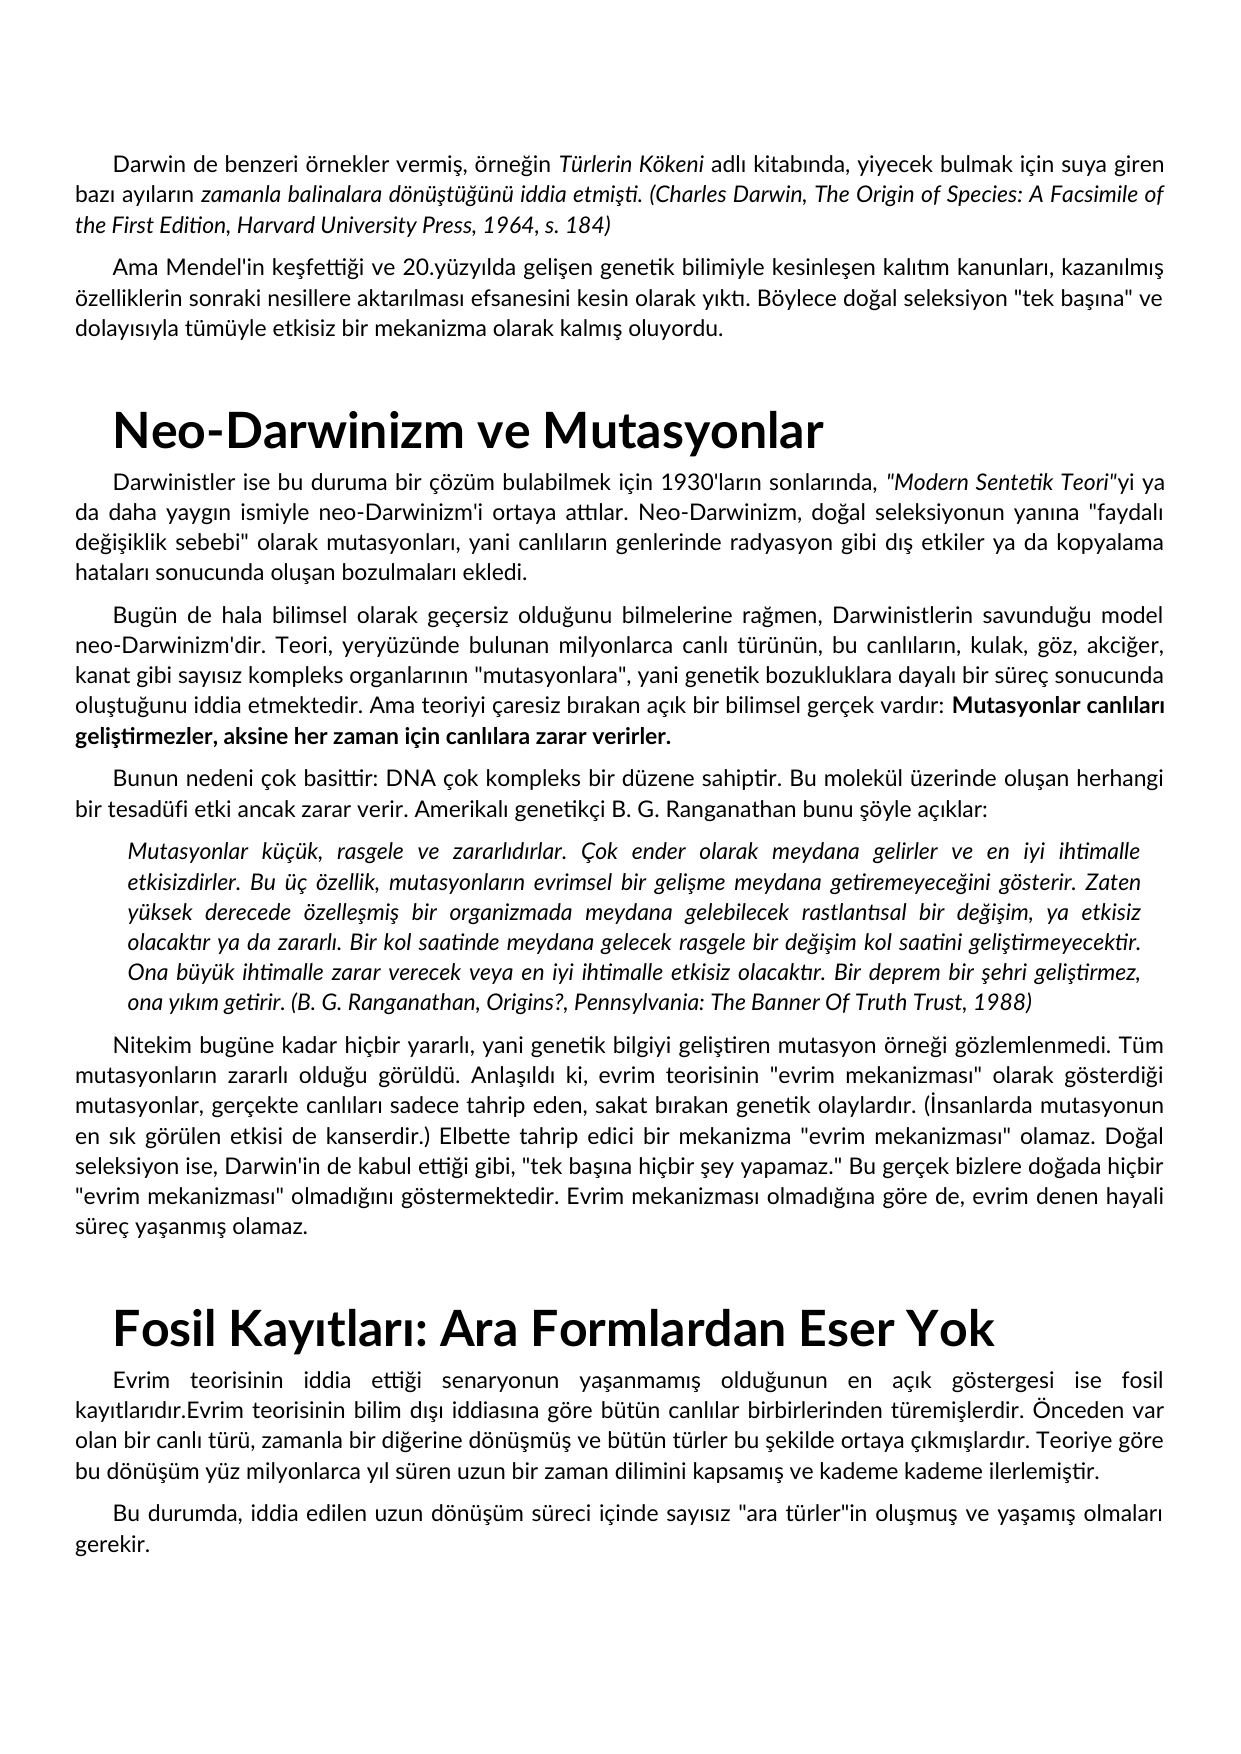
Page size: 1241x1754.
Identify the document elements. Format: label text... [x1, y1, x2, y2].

text Evrim teorisinin iddia ettiği senaryonun yaşanmamış olduğunun en açık göstergesi ise fosil kayıtlarıdır.Evrim teorisinin bilim dışı iddiasına göre bütün canlılar birbirlerinden türemişlerdir. Önceden var olan bir canlı türü, zamanla bir diğerine dönüşmüş ve bütün türler bu şekilde ortaya çıkmışlardır. Teoriye göre bu dönüşüm yüz milyonlarca yıl süren uzun bir zaman dilimini kapsamış ve kademe kademe ilerlemiştir. [75, 1366, 1165, 1484]
subtitle Fosil Kayıtları: Ara Formlardan Eser Yok [112, 1297, 1165, 1357]
subtitle Neo-Darwinizm ve Mutasyonlar [112, 399, 1165, 459]
text Ama Mendel'in keşfettiği ve 20.yüzyılda gelişen genetik bilimiyle kesinleşen kalıtım kanunları, kazanılmış özelliklerin sonraki nesillere aktarılması efsanesini kesin olarak yıktı. Böylece doğal seleksiyon "tek başına" ve dolayısıyla tümüyle etkisiz bir mekanizma olarak kalmış oluyordu. [75, 253, 1165, 341]
text Darwinistler ise bu duruma bir çözüm bulabilmek için 1930'ların sonlarında, "Modern Sentetik Teori"yi ya da daha yaygın ismiyle neo-Darwinizm'i ortaya attılar. Neo-Darwinizm, doğal seleksiyonun yanına "faydalı değişiklik sebebi" olarak mutasyonları, yani canlıların genlerinde radyasyon gibi dış etkiler ya da kopyalama hataları sonucunda oluşan bozulmaları ekledi. [75, 467, 1165, 585]
text Bunun nedeni çok basittir: DNA çok kompleks bir düzene sahiptir. Bu molekül üzerinde oluşan herhangi bir tesadüfi etki ancak zarar verir. Amerikalı genetikçi B. G. Ranganathan bunu şöyle açıklar: [75, 764, 1165, 822]
text Nitekim bugüne kadar hiçbir yararlı, yani genetik bilgiyi geliştiren mutasyon örneği gözlemlenmedi. Tüm mutasyonların zararlı olduğu görüldü. Anlaşıldı ki, evrim teorisinin "evrim mekanizması" olarak gösterdiği mutasyonlar, gerçekte canlıları sadece tahrip eden, sakat bırakan genetik olaylardır. (İnsanlarda mutasyonun en sık görülen etkisi de kanserdir.) Elbette tahrip edici bir mekanizma "evrim mekanizması" olamaz. Doğal seleksiyon ise, Darwin'in de kabul ettiği gibi, "tek başına hiçbir şey yapamaz." Bu gerçek bizlere doğada hiçbir "evrim mekanizması" olmadığını göstermektedir. Evrim mekanizması olmadığına göre de, evrim denen hayali süreç yaşanmış olamaz. [75, 1031, 1165, 1239]
text Darwin de benzeri örnekler vermiş, örneğin Türlerin Kökeni adlı kitabında, yiyecek bulmak için suya giren bazı ayıların zamanla balinalara dönüştüğünü iddia etmişti. (Charles Darwin, The Origin of Species: A Facsimile of the First Edition, Harvard University Press, 1964, s. 184) [75, 150, 1165, 238]
text Mutasyonlar küçük, rasgele ve zararlıdırlar. Çok ender olarak meydana gelirler ve en iyi ihtimalle etkisizdirler. Bu üç özellik, mutasyonların evrimsel bir gelişme meydana getiremeyeceğini gösterir. Zaten yüksek derecede özelleşmiş bir organizmada meydana gelebilecek rastlantısal bir değişim, ya etkisiz olacaktır ya da zararlı. Bir kol saatinde meydana gelecek rasgele bir değişim kol saatini geliştirmeyecektir. Ona büyük ihtimalle zarar verecek veya en iyi ihtimalle etkisiz olacaktır. Bir deprem bir şehri geliştirmez, ona yıkım getirir. (B. G. Ranganathan, Origins?, Pennsylvania: The Banner Of Truth Trust, 1988) [127, 837, 1143, 1016]
text Bugün de hala bilimsel olarak geçersiz olduğunu bilmelerine rağmen, Darwinistlerin savunduğu model neo-Darwinizm'dir. Teori, yeryüzünde bulunan milyonlarca canlı türünün, bu canlıların, kulak, göz, akciğer, kanat gibi sayısız kompleks organlarının "mutasyonlara", yani genetik bozukluklara dayalı bir süreç sonucunda oluştuğunu iddia etmektedir. Ama teoriyi çaresiz bırakan açık bir bilimsel gerçek vardır: Mutasyonlar canlıları geliştirmezler, aksine her zaman için canlılara zarar verirler. [75, 601, 1165, 749]
text Bu durumda, iddia edilen uzun dönüşüm süreci içinde sayısız "ara türler"in oluşmuş ve yaşamış olmaları gerekir. [75, 1499, 1165, 1557]
